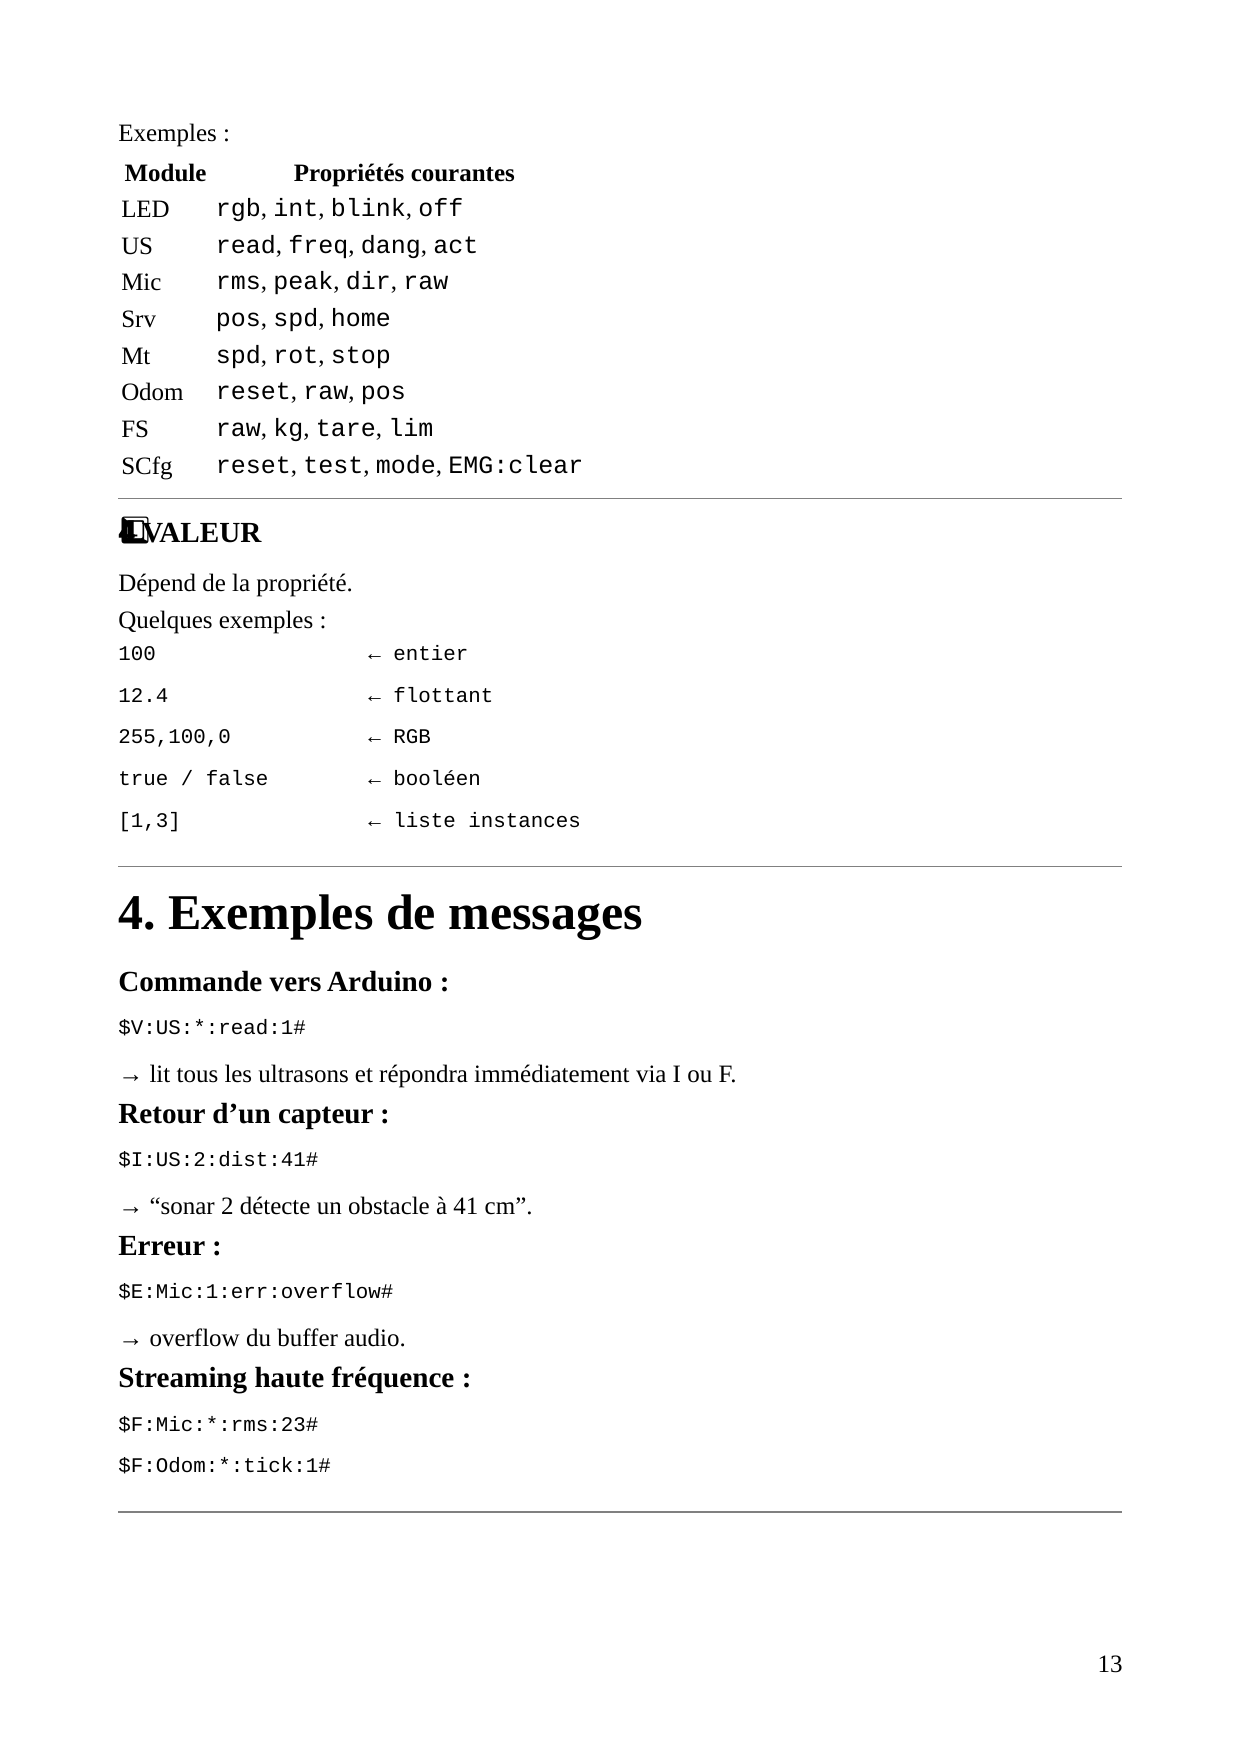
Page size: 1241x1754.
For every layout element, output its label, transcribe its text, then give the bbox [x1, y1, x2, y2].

text $F:Mic:*:rms:23# [118, 1414, 1122, 1437]
subtitle Erreur : [118, 1228, 1122, 1262]
text $E:Mic:1:err:overflow# [118, 1281, 1122, 1305]
subtitle 4️⃣ VALEUR [118, 515, 1122, 548]
text $V:US:*:read:1# [118, 1017, 1122, 1041]
text → lit tous les ultrasons et répondra immédiatement via I ou F. [118, 1059, 1122, 1087]
table_header Propriétés courantes [213, 156, 596, 190]
table_cell rgb, int, blink, off [213, 190, 596, 227]
table_cell US [118, 227, 213, 263]
table_cell Odom [118, 374, 213, 410]
text 12.4 ← flottant [118, 684, 1122, 708]
subtitle 4. Exemples de messages [118, 883, 1122, 941]
text 255,100,0 ← RGB [118, 726, 1122, 750]
table_cell SCfg [118, 447, 213, 483]
text $F:Odom:*:tick:1# [118, 1456, 1122, 1479]
table_cell reset, raw, pos [213, 374, 596, 410]
table_cell Mt [118, 337, 213, 373]
text Dépend de la propriété. [118, 568, 1122, 597]
table_cell pos, spd, home [213, 300, 596, 337]
subtitle Streaming haute fréquence : [118, 1361, 1122, 1394]
table_cell FS [118, 410, 213, 447]
table_cell Srv [118, 300, 213, 337]
table_cell raw, kg, tare, lim [213, 410, 596, 447]
text 100 ← entier [118, 643, 1122, 666]
table_cell Mic [118, 264, 213, 300]
text → “sonar 2 détecte un obstacle à 41 cm”. [118, 1191, 1122, 1220]
table_header Module [118, 156, 213, 190]
text Exemples : [118, 118, 1122, 147]
table_cell LED [118, 190, 213, 227]
text $I:US:2:dist:41# [118, 1149, 1122, 1173]
subtitle Commande vers Arduino : [118, 964, 1122, 997]
table_cell read, freq, dang, act [213, 227, 596, 263]
text [1,3] ← liste instances [118, 810, 1122, 833]
text true / false ← booléen [118, 768, 1122, 792]
table_cell spd, rot, stop [213, 337, 596, 373]
text → overflow du buffer audio. [118, 1323, 1122, 1352]
subtitle Retour d’un capteur : [118, 1096, 1122, 1129]
table_cell rms, peak, dir, raw [213, 264, 596, 300]
table_cell reset, test, mode, EMG:clear [213, 447, 596, 483]
text Quelques exemples : [118, 605, 1122, 634]
